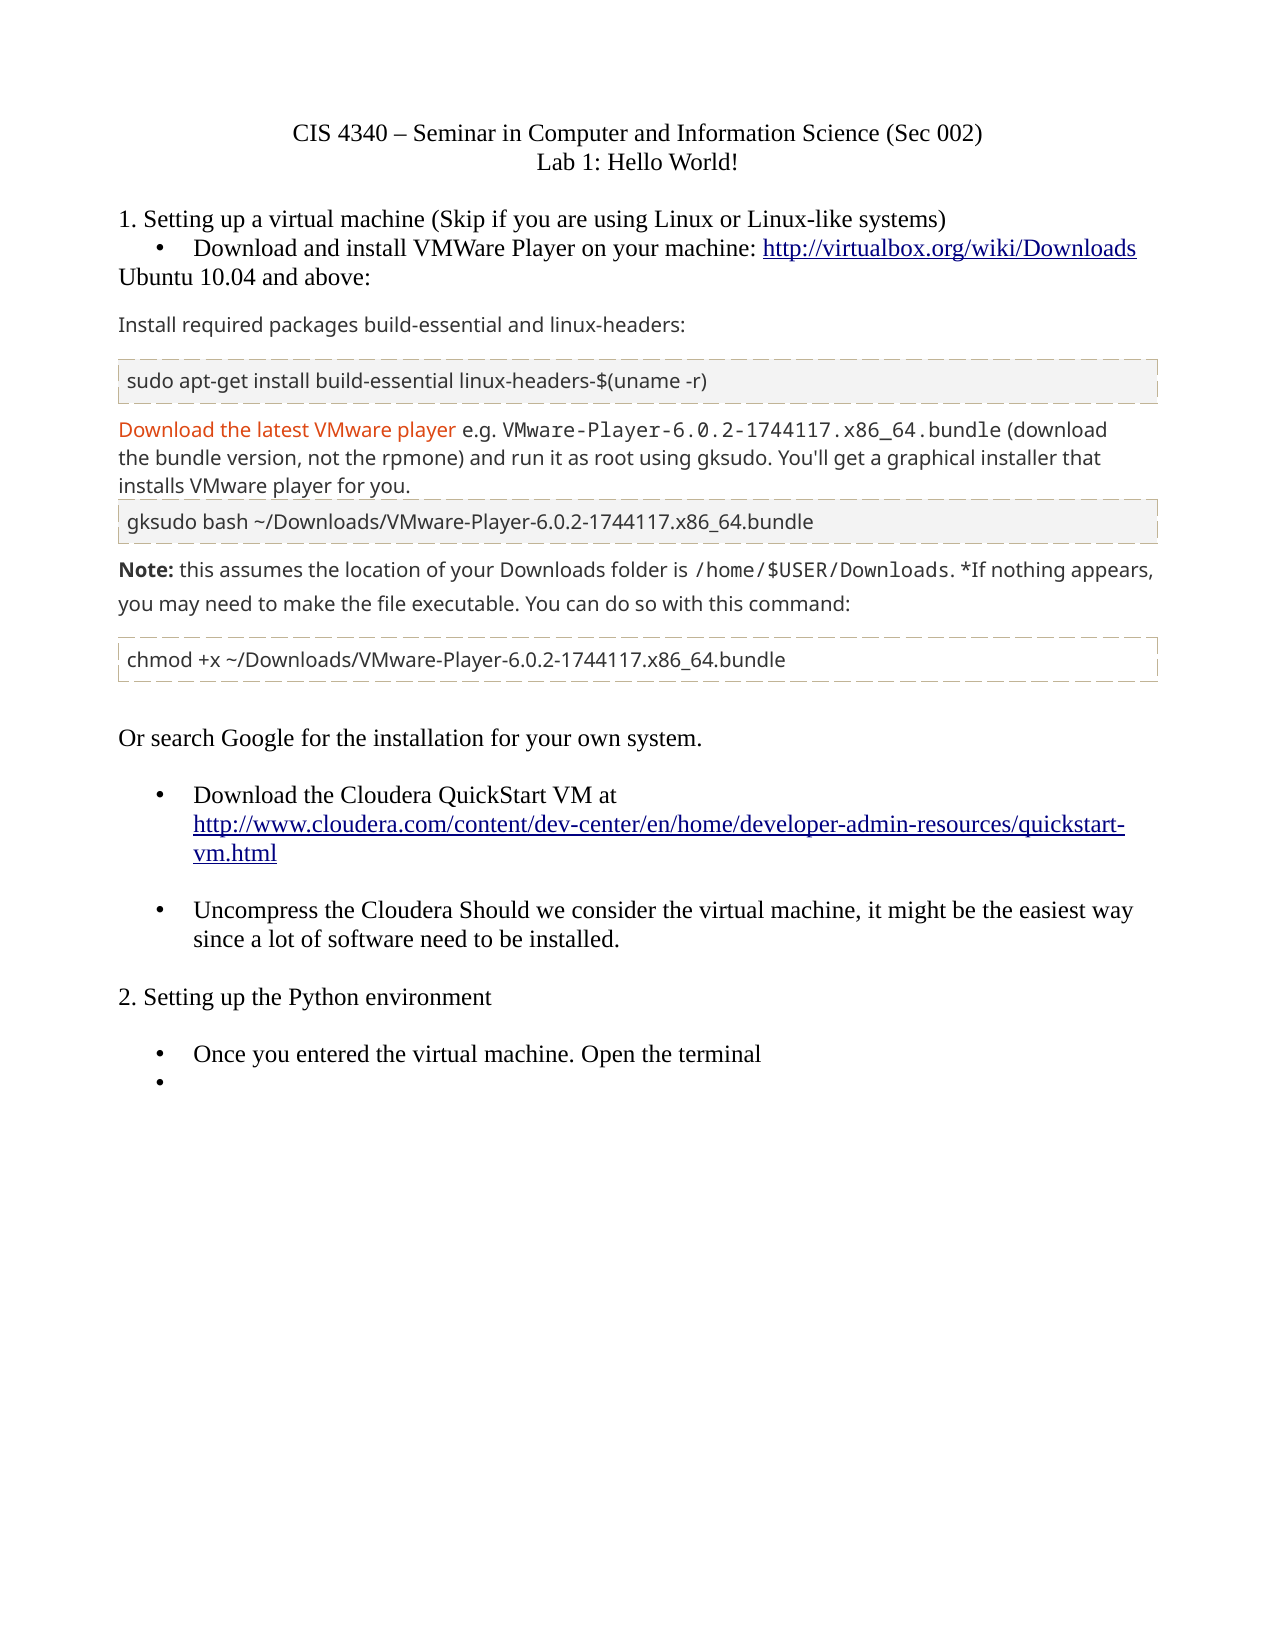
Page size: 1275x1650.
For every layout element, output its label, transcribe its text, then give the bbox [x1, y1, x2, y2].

list Download the latest VMware player e.g. VMware-Player-6.0.2-1744117.x86_64.bundle (download the bundle version, not the rpmone) and run it as root using gksudo. You'll get a graphical installer that installs VMware player for you. [118, 416, 1157, 499]
text chmod +x ~/Downloads/VMware-Player-6.0.2-1744117.x86_64.bundle [118, 637, 1157, 682]
text Ubuntu 10.04 and above: [118, 262, 1157, 291]
list gksudo bash ~/Downloads/VMware-Player-6.0.2-1744117.x86_64.bundle [118, 499, 1157, 543]
list Once you entered the virtual machine. Open the terminal [156, 1039, 1157, 1068]
list sudo apt-get install build-essential linux-headers-$(uname -r) [118, 359, 1157, 403]
text Note: this assumes the location of your Downloads folder is /home/$USER/Downloads. *If nothing appears, you may need to make the file executable. You can do so with this command: [118, 556, 1157, 617]
text Install required packages build-essential and linux-headers: [118, 311, 1157, 339]
text Or search Google for the installation for your own system. [118, 723, 1157, 752]
text 2. Setting up the Python environment [118, 982, 1157, 1010]
text 1. Setting up a virtual machine (Skip if you are using Linux or Linux-like systems) [118, 204, 1157, 233]
list Uncompress the Cloudera Should we consider the virtual machine, it might be the easiest way since a lot of software need to be installed. [156, 895, 1157, 953]
text Lab 1: Hello World! [118, 147, 1157, 176]
list Download and install VMWare Player on your machine: http://virtualbox.org/wiki/Downloads [156, 233, 1157, 262]
list Download the Cloudera QuickStart VM at http://www.cloudera.com/content/dev-center/en/home/developer-admin-resources/quickstart-vm.html [156, 780, 1157, 867]
text CIS 4340 – Seminar in Computer and Information Science (Sec 002) [118, 118, 1157, 147]
